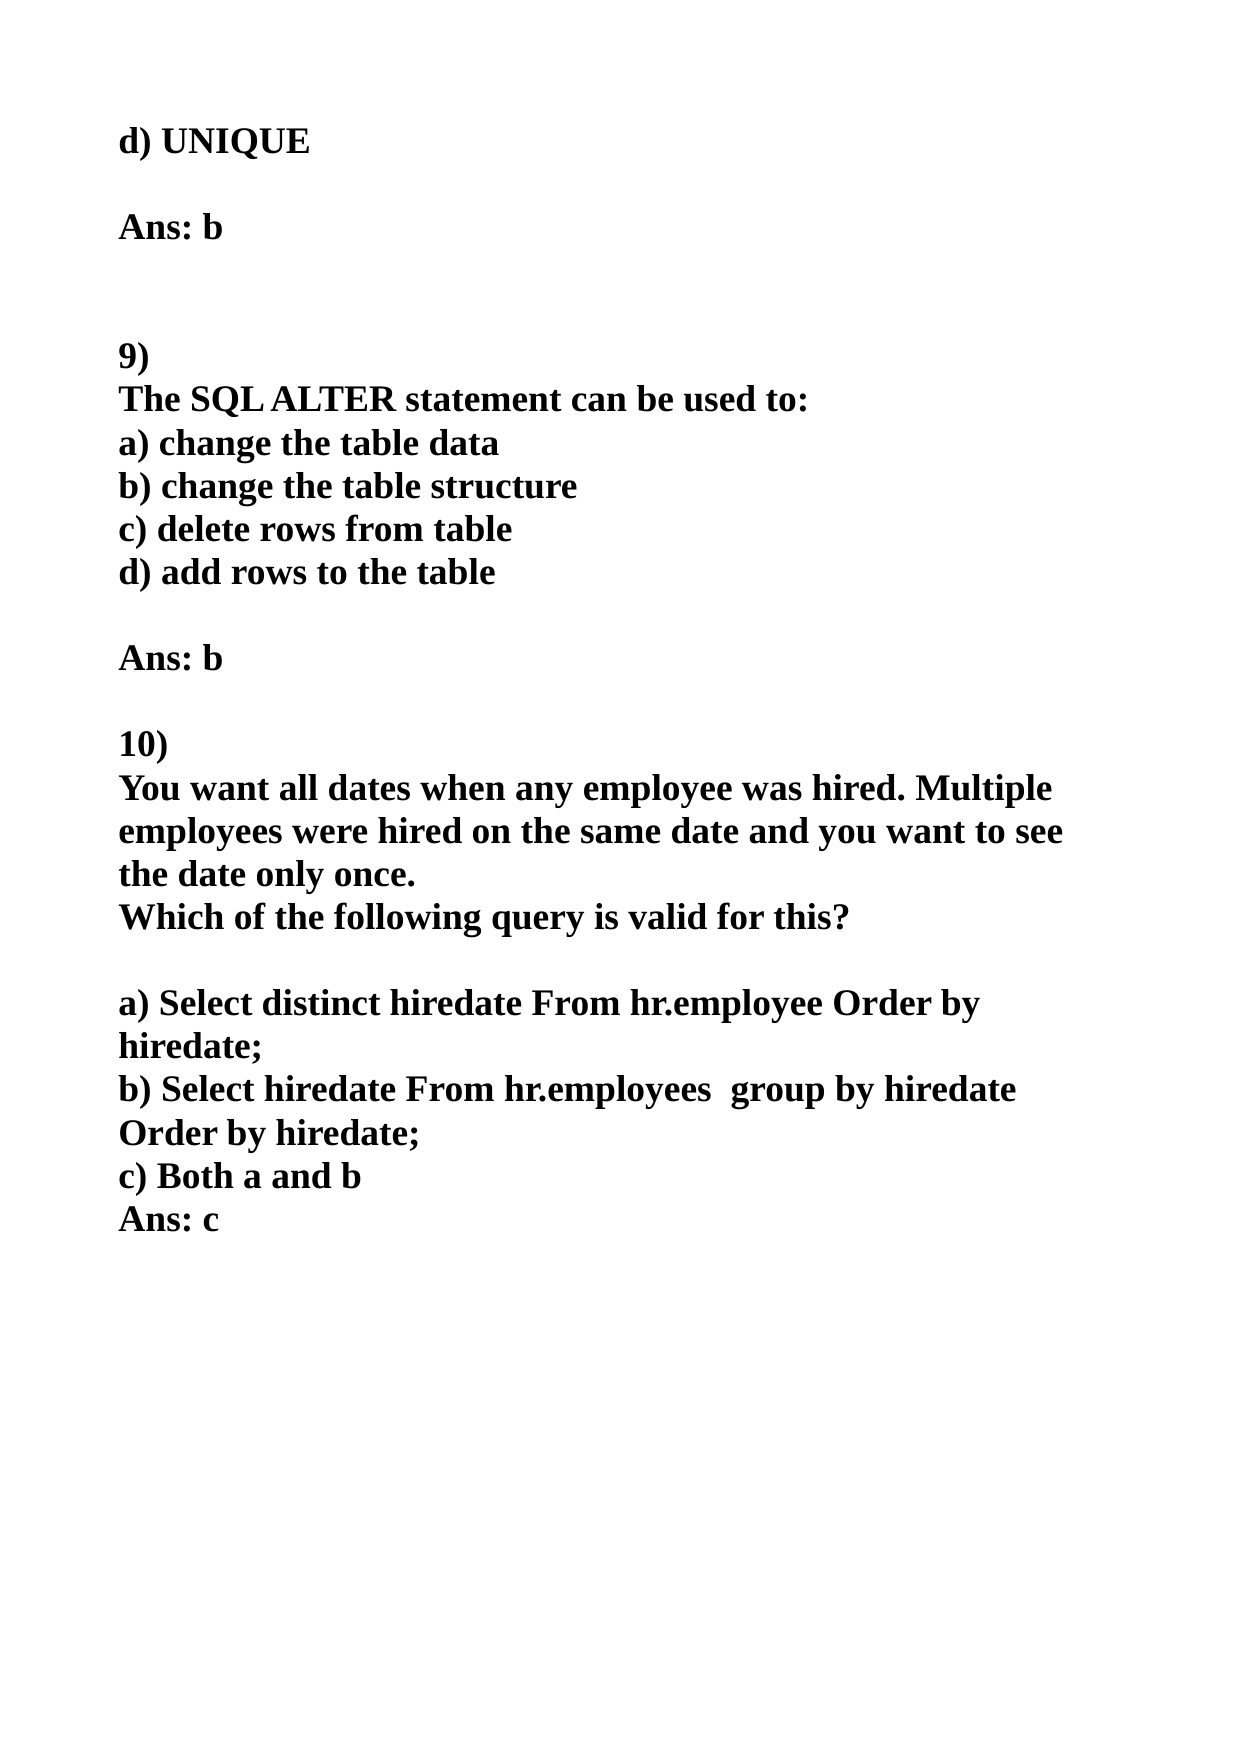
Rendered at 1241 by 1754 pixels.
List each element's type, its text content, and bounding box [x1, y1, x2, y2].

text d) UNIQUE [118, 118, 1122, 161]
text 10) [118, 722, 1122, 765]
text c) Both a and b [118, 1153, 1122, 1196]
text d) add rows to the table [118, 549, 1122, 592]
text a) Select distinct hiredate From hr.employee Order by hiredate; [118, 981, 1122, 1067]
text The SQL ALTER statement can be used to: [118, 377, 1122, 420]
text Ans: c [118, 1196, 1122, 1239]
text Ans: b [118, 204, 1122, 247]
text b) Select hiredate From hr.employees group by hiredate Order by hiredate; [118, 1067, 1122, 1153]
text a) change the table data [118, 420, 1122, 463]
text Ans: b [118, 636, 1122, 679]
text c) delete rows from table [118, 506, 1122, 549]
text b) change the table structure [118, 463, 1122, 506]
text You want all dates when any employee was hired. Multiple employees were hired on the same date and you want to see the date only once. [118, 765, 1122, 894]
text Which of the following query is valid for this? [118, 894, 1122, 937]
text 9) [118, 334, 1122, 377]
